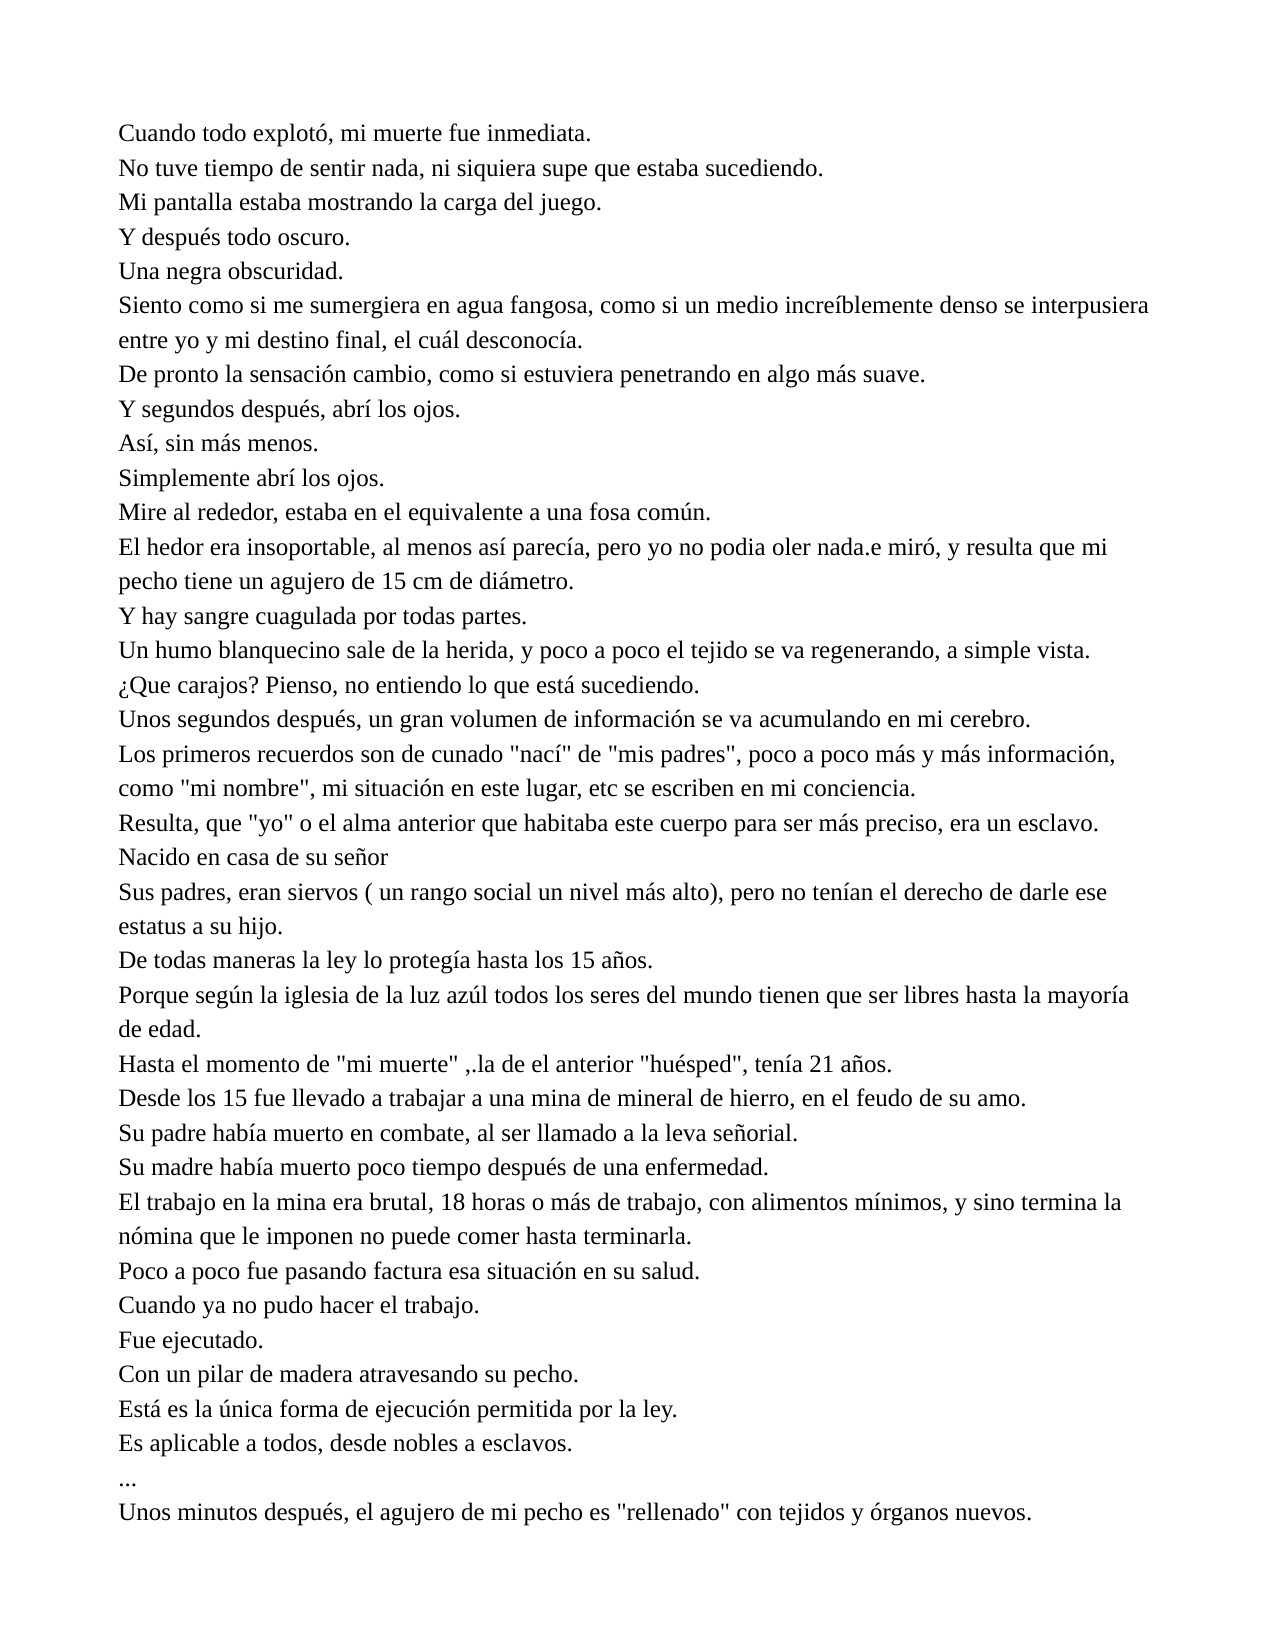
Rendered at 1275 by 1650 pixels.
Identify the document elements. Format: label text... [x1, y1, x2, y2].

text Cuando todo explotó, mi muerte fue inmediata. No tuve tiempo de sentir nada, ni siquiera supe que estaba sucediendo. Mi pantalla estaba mostrando la carga del juego. Y después todo oscuro. Una negra obscuridad. Siento como si me sumergiera en agua fangosa, como si un medio increíblemente denso se interpusiera entre yo y mi destino final, el cuál desconocía. De pronto la sensación cambio, como si estuviera penetrando en algo más suave. Y segundos después, abrí los ojos. Así, sin más menos. Simplemente abrí los ojos. Mire al rededor, estaba en el equivalente a una fosa común. El hedor era insoportable, al menos así parecía, pero yo no podia oler nada.e miró, y resulta que mi pecho tiene un agujero de 15 cm de diámetro. Y hay sangre cuagulada por todas partes. Un humo blanquecino sale de la herida, y poco a poco el tejido se va regenerando, a simple vista. ¿Que carajos? Pienso, no entiendo lo que está sucediendo. Unos segundos después, un gran volumen de información se va acumulando en mi cerebro. Los primeros recuerdos son de cunado "nací" de "mis padres", poco a poco más y más información, como "mi nombre", mi situación en este lugar, etc se escriben en mi conciencia. Resulta, que "yo" o el alma anterior que habitaba este cuerpo para ser más preciso, era un esclavo. Nacido en casa de su señor Sus padres, eran siervos ( un rango social un nivel más alto), pero no tenían el derecho de darle ese estatus a su hijo. De todas maneras la ley lo protegía hasta los 15 años. Porque según la iglesia de la luz azúl todos los seres del mundo tienen que ser libres hasta la mayoría de edad. Hasta el momento de "mi muerte" ,.la de el anterior "huésped", tenía 21 años. Desde los 15 fue llevado a trabajar a una mina de mineral de hierro, en el feudo de su amo. Su padre había muerto en combate, al ser llamado a la leva señorial. Su madre había muerto poco tiempo después de una enfermedad. El trabajo en la mina era brutal, 18 horas o más de trabajo, con alimentos mínimos, y sino termina la nómina que le imponen no puede comer hasta terminarla. Poco a poco fue pasando factura esa situación en su salud. Cuando ya no pudo hacer el trabajo. Fue ejecutado. Con un pilar de madera atravesando su pecho. Está es la única forma de ejecución permitida por la ley. Es aplicable a todos, desde nobles a esclavos. ... Unos minutos después, el agujero de mi pecho es "rellenado" con tejidos y órganos nuevos. [118, 118, 1157, 1526]
